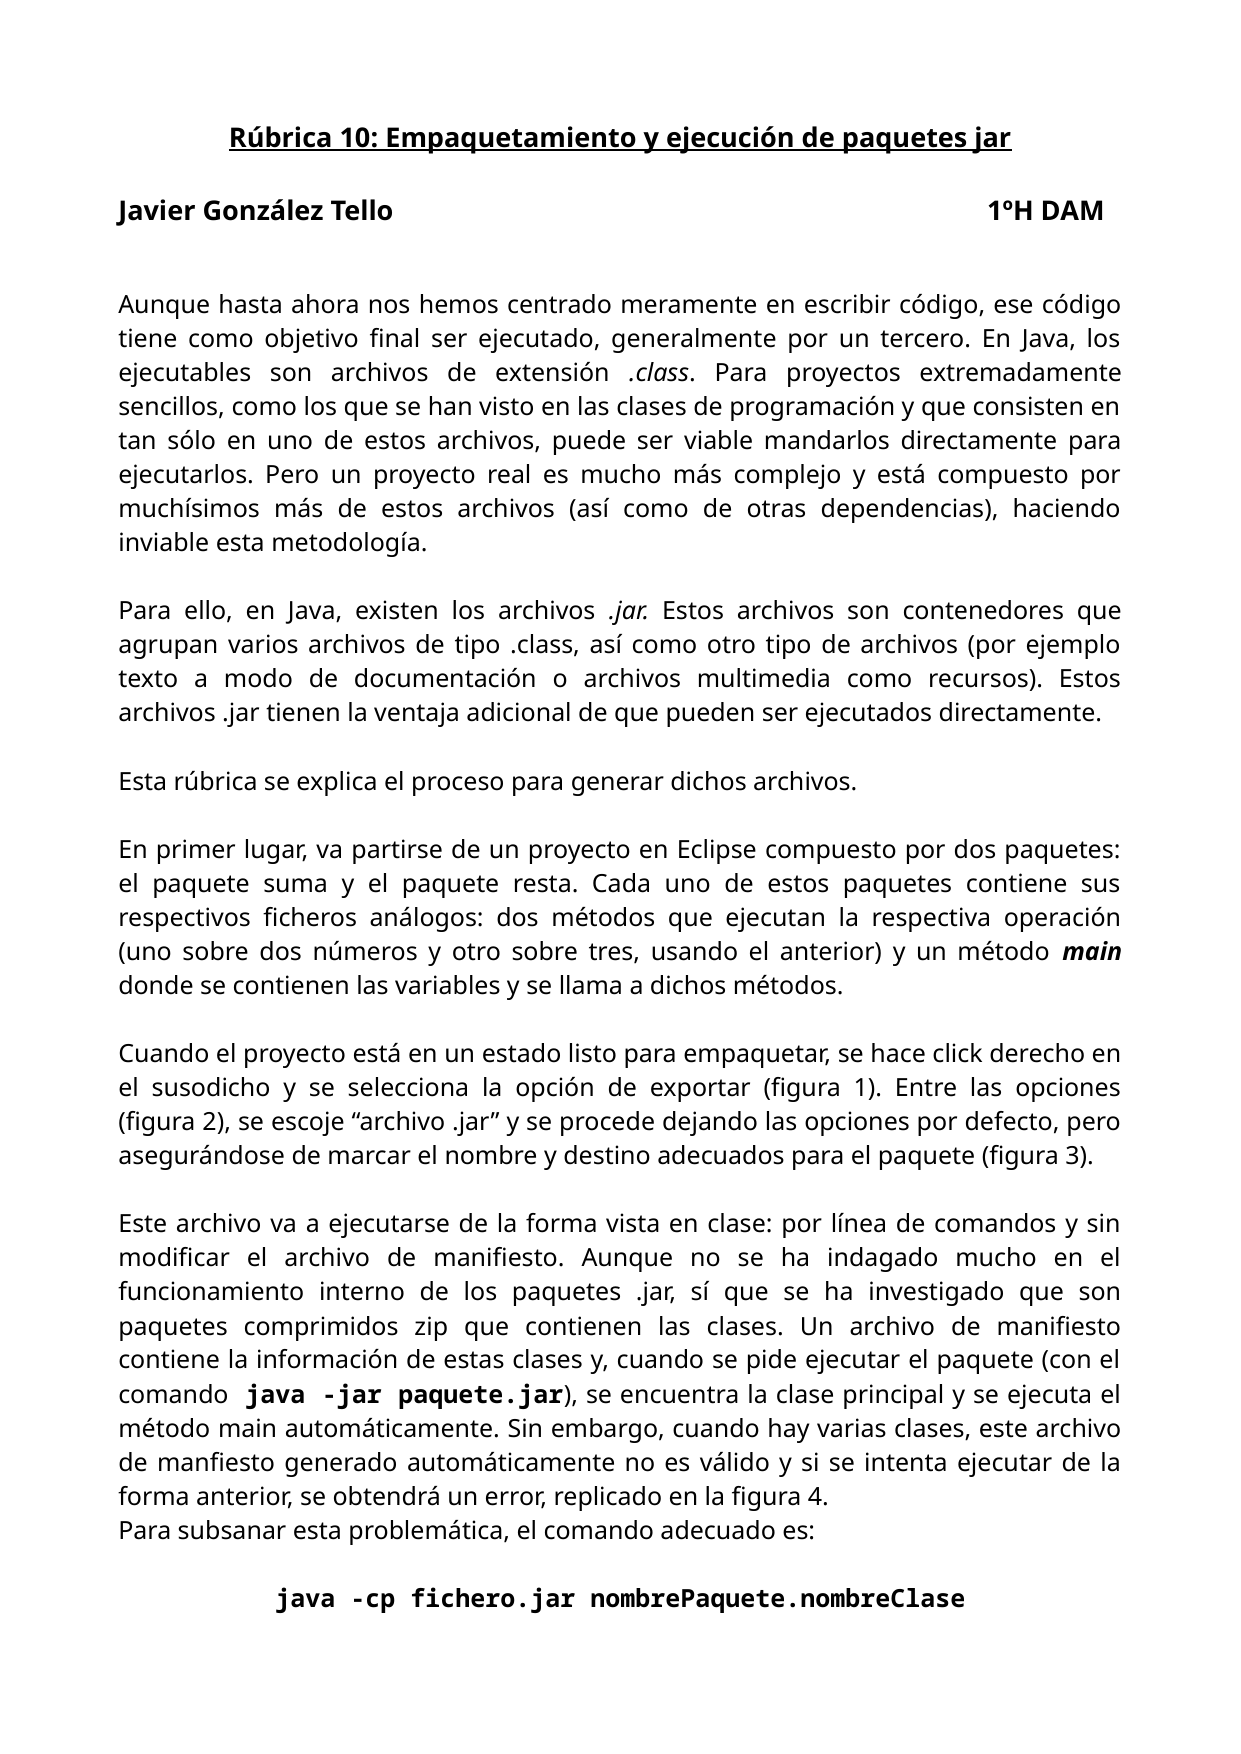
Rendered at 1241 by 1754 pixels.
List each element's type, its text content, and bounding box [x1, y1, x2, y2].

text En primer lugar, va partirse de un proyecto en Eclipse compuesto por dos paquetes: el paquete suma y el paquete resta. Cada uno de estos paquetes contiene sus respectivos ficheros análogos: dos métodos que ejecutan la respectiva operación (uno sobre dos números y otro sobre tres, usando el anterior) y un método main donde se contienen las variables y se llama a dichos métodos. [118, 831, 1122, 1002]
text Javier González Tello 1ºH DAM [118, 192, 1122, 229]
text Para ello, en Java, existen los archivos .jar. Estos archivos son contenedores que agrupan varios archivos de tipo .class, así como otro tipo de archivos (por ejemplo texto a modo de documentación o archivos multimedia como recursos). Estos archivos .jar tienen la ventaja adicional de que pueden ser ejecutados directamente. [118, 593, 1122, 729]
text Rúbrica 10: Empaquetamiento y ejecución de paquetes jar [118, 118, 1122, 155]
text Este archivo va a ejecutarse de la forma vista en clase: por línea de comandos y sin modificar el archivo de manifiesto. Aunque no se ha indagado mucho en el funcionamiento interno de los paquetes .jar, sí que se ha investigado que son paquetes comprimidos zip que contienen las clases. Un archivo de manifiesto contiene la información de estas clases y, cuando se pide ejecutar el paquete (con el comando java -jar paquete.jar), se encuentra la clase principal y se ejecuta el método main automáticamente. Sin embargo, cuando hay varias clases, este archivo de manfiesto generado automáticamente no es válido y si se intenta ejecutar de la forma anterior, se obtendrá un error, replicado en la figura 4. [118, 1206, 1122, 1512]
text Cuando el proyecto está en un estado listo para empaquetar, se hace click derecho en el susodicho y se selecciona la opción de exportar (figura 1). Entre las opciones (figura 2), se escoje “archivo .jar” y se procede dejando las opciones por defecto, pero asegurándose de marcar el nombre y destino adecuados para el paquete (figura 3). [118, 1036, 1122, 1172]
text Esta rúbrica se explica el proceso para generar dichos archivos. [118, 763, 1122, 797]
text Para subsanar esta problemática, el comando adecuado es: [118, 1512, 1122, 1547]
text Aunque hasta ahora nos hemos centrado meramente en escribir código, ese código tiene como objetivo final ser ejecutado, generalmente por un tercero. En Java, los ejecutables son archivos de extensión .class. Para proyectos extremadamente sencillos, como los que se han visto en las clases de programación y que consisten en tan sólo en uno de estos archivos, puede ser viable mandarlos directamente para ejecutarlos. Pero un proyecto real es mucho más complejo y está compuesto por muchísimos más de estos archivos (así como de otras dependencias), haciendo inviable esta metodología. [118, 286, 1122, 559]
text java -cp fichero.jar nombrePaquete.nombreClase [118, 1581, 1122, 1615]
